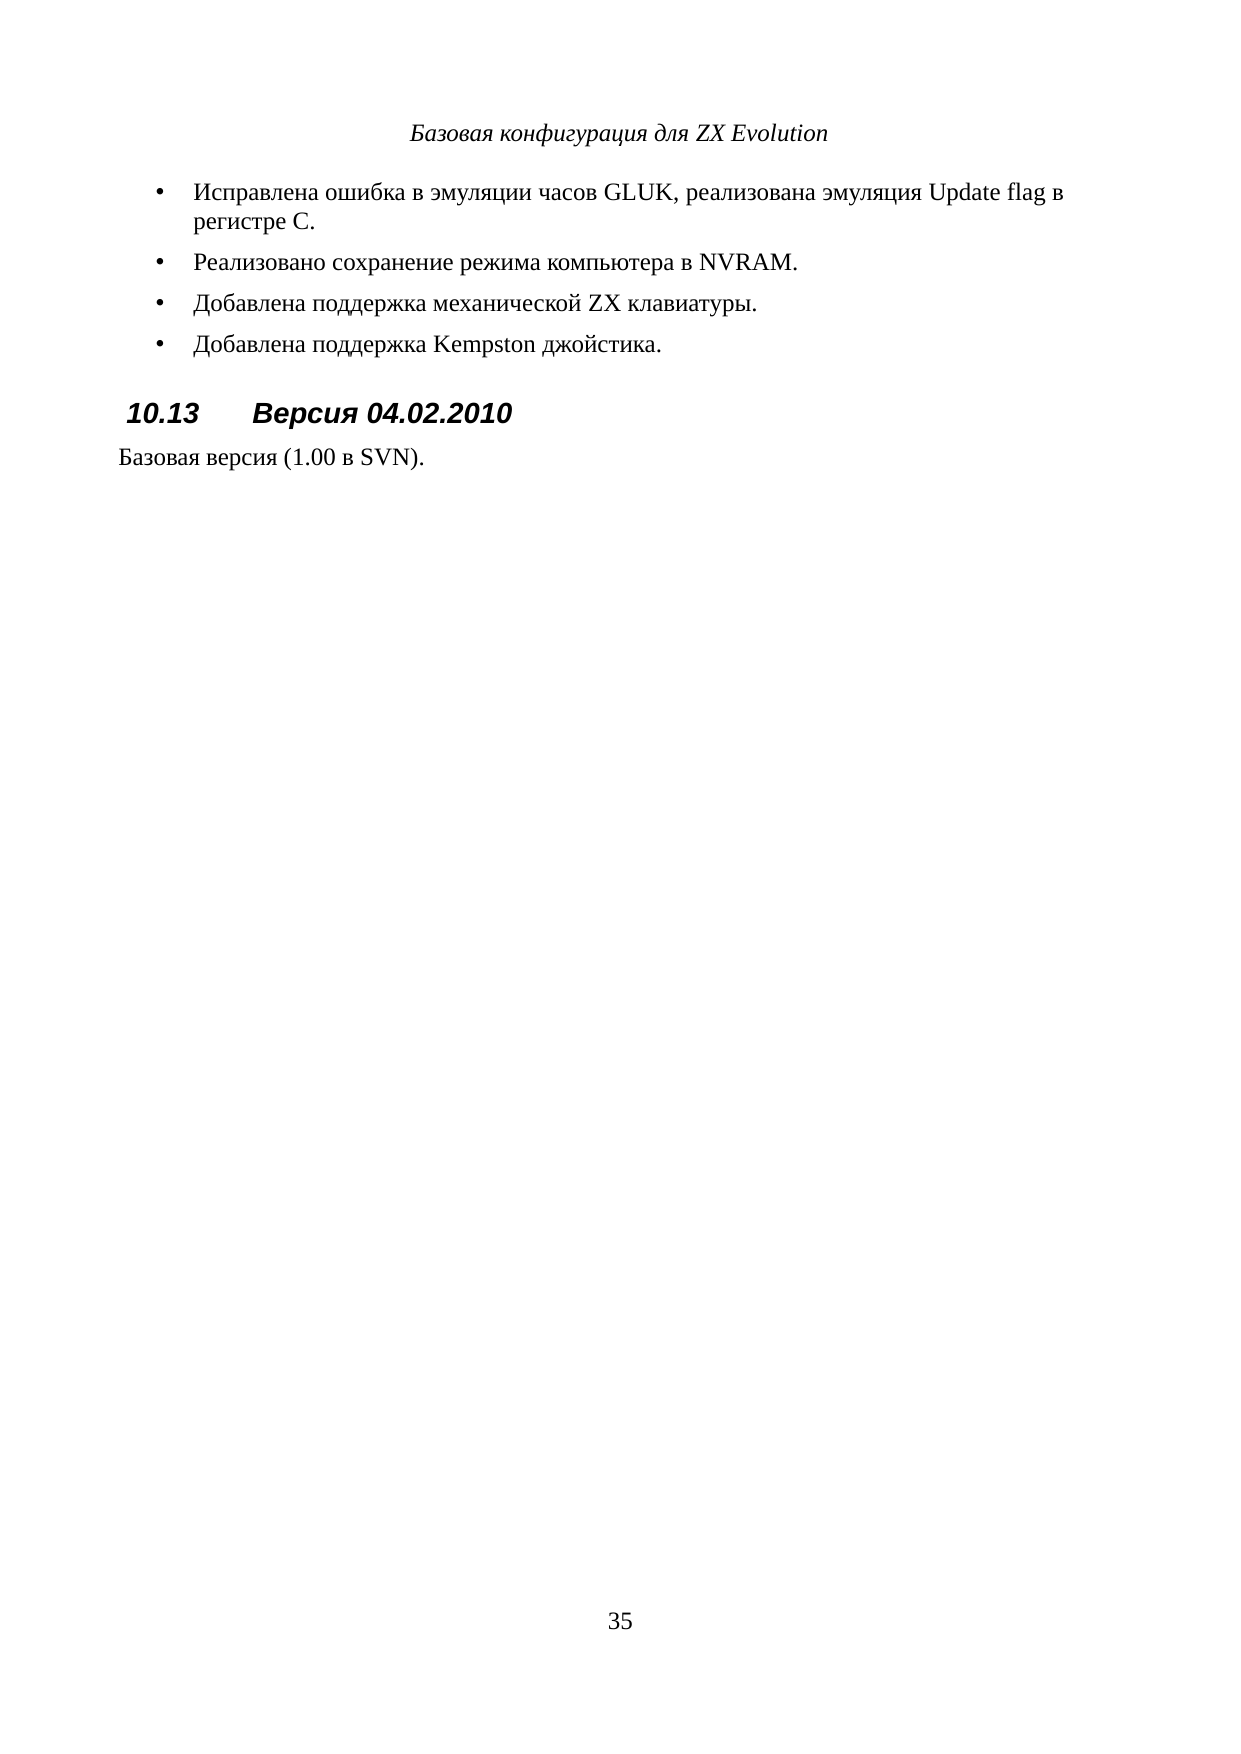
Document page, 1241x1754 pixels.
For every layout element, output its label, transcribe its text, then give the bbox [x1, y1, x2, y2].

list Исправлена ошибка в эмуляции часов GLUK, реализована эмуляция Update flag в регистре C. [156, 177, 1122, 234]
text Базовая версия (1.00 в SVN). [118, 442, 1122, 471]
list Добавлена поддержка Kempston джойстика. [156, 329, 1122, 358]
list Добавлена поддержка механической ZX клавиатуры. [156, 288, 1122, 317]
list Реализовано сохранение режима компьютера в NVRAM. [156, 247, 1122, 276]
subtitle Версия 04.02.2010 [118, 396, 1122, 429]
